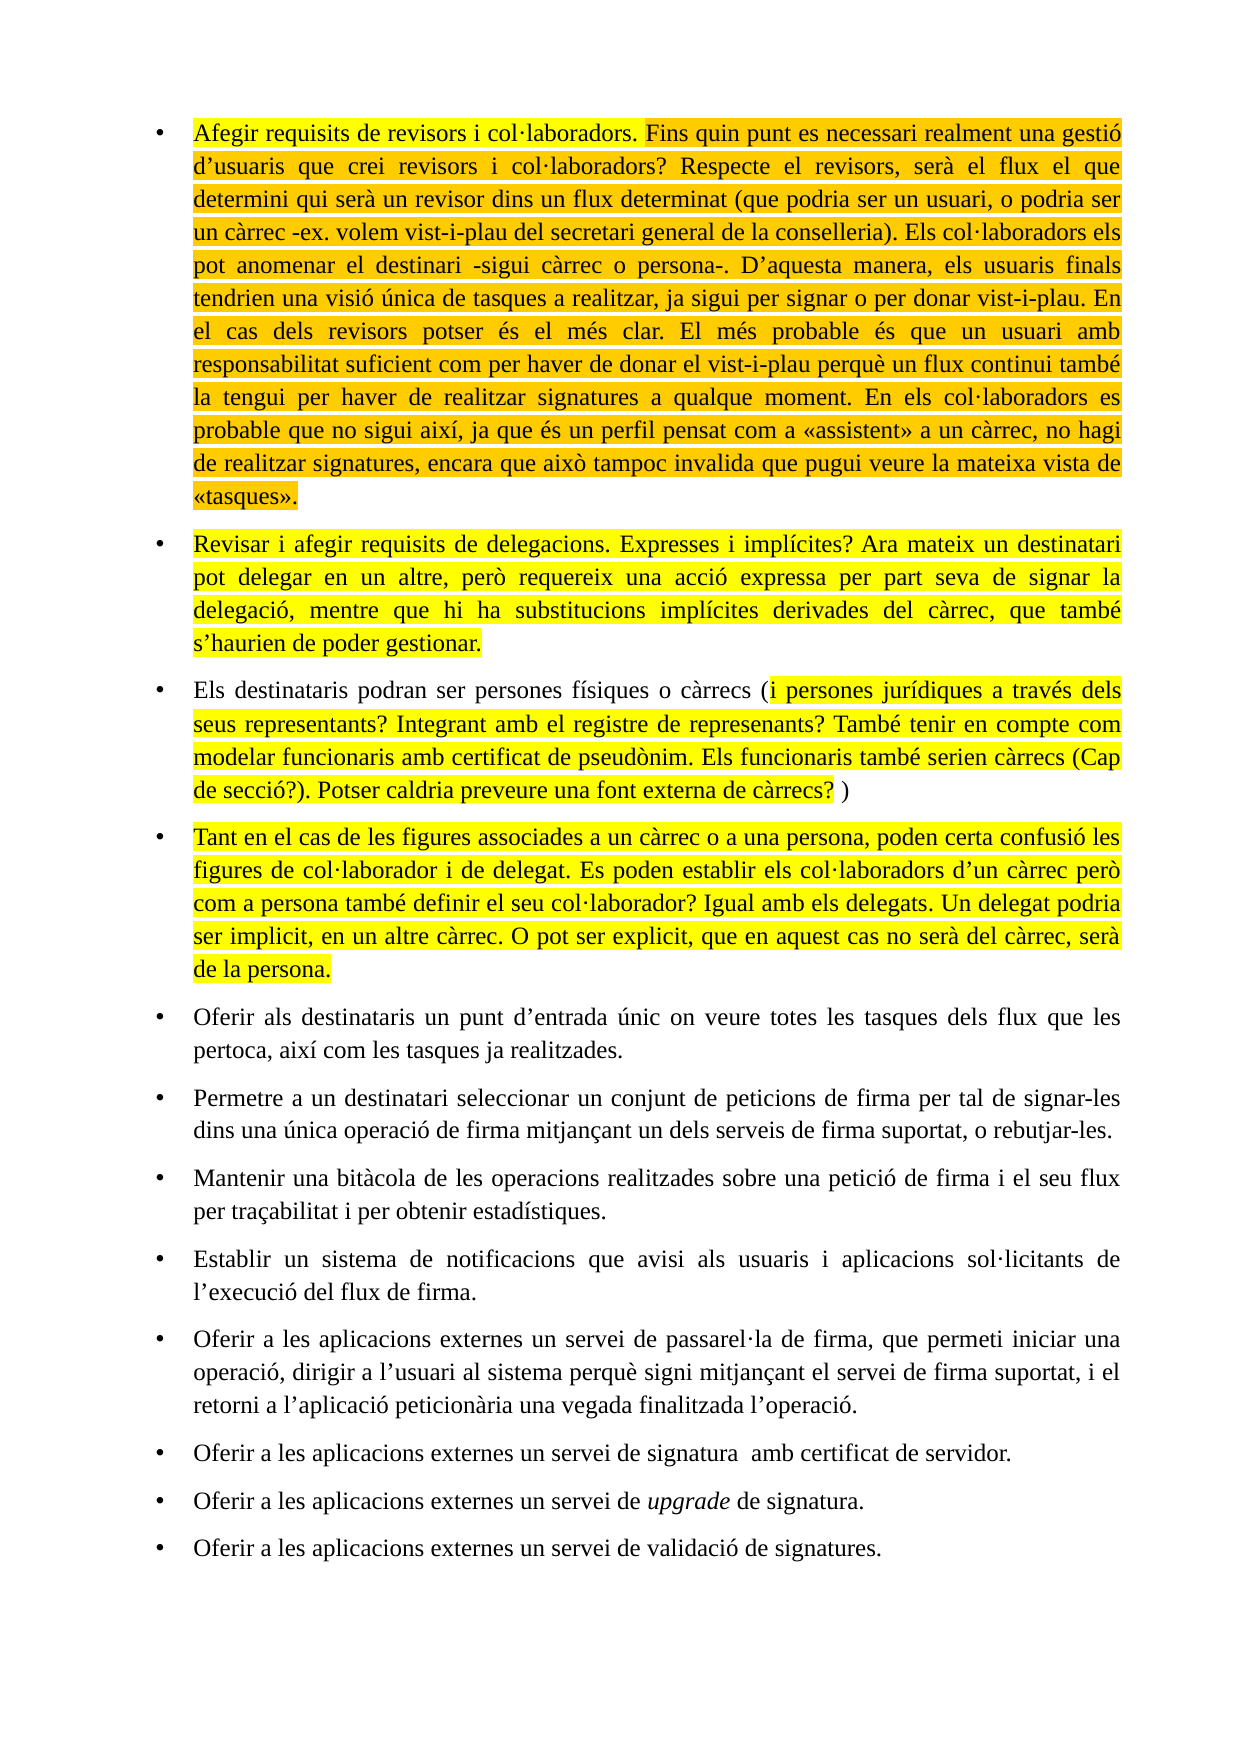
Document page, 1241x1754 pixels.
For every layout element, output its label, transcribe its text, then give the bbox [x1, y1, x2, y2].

list Oferir a les aplicacions externes un servei de upgrade de signatura. [156, 1486, 1122, 1514]
list Oferir als destinataris un punt d’entrada únic on veure totes les tasques dels flux que les pertoca, així com les tasques ja realitzades. [156, 1002, 1122, 1064]
list Revisar i afegir requisits de delegacions. Expresses i implícites? Ara mateix un destinatari pot delegar en un altre, però requereix una acció expressa per part seva de signar la delegació, mentre que hi ha substitucions implícites derivades del càrrec, que també s’haurien de poder gestionar. [156, 529, 1122, 657]
list Els destinataris podran ser persones físiques o càrrecs (i persones jurídiques a través dels seus representants? Integrant amb el registre de represenants? També tenir en compte com modelar funcionaris amb certificat de pseudònim. Els funcionaris també serien càrrecs (Cap de secció?). Potser caldria preveure una font externa de càrrecs? ) [156, 676, 1122, 803]
list Tant en el cas de les figures associades a un càrrec o a una persona, poden certa confusió les figures de col·laborador i de delegat. Es poden establir els col·laboradors d’un càrrec però com a persona també definir el seu col·laborador? Igual amb els delegats. Un delegat podria ser implicit, en un altre càrrec. O pot ser explicit, que en aquest cas no serà del càrrec, serà de la persona. [156, 822, 1122, 983]
list Oferir a les aplicacions externes un servei de passarel·la de firma, que permeti iniciar una operació, dirigir a l’usuari al sistema perquè signi mitjançant el servei de firma suportat, i el retorni a l’aplicació peticionària una vegada finalitzada l’operació. [156, 1324, 1122, 1419]
list Oferir a les aplicacions externes un servei de validació de signatures. [156, 1533, 1122, 1562]
list Oferir a les aplicacions externes un servei de signatura amb certificat de servidor. [156, 1438, 1122, 1467]
list Afegir requisits de revisors i col·laboradors. Fins quin punt es necessari realment una gestió d’usuaris que crei revisors i col·laboradors? Respecte el revisors, serà el flux el que determini qui serà un revisor dins un flux determinat (que podria ser un usuari, o podria ser un càrrec -ex. volem vist-i-plau del secretari general de la conselleria). Els col·laboradors els pot anomenar el destinari -sigui càrrec o persona-. D’aquesta manera, els usuaris finals tendrien una visió única de tasques a realitzar, ja sigui per signar o per donar vist-i-plau. En el cas dels revisors potser és el més clar. El més probable és que un usuari amb responsabilitat suficient com per haver de donar el vist-i-plau perquè un flux continui també la tengui per haver de realitzar signatures a qualque moment. En els col·laboradors es probable que no sigui així, ja que és un perfil pensat com a «assistent» a un càrrec, no hagi de realitzar signatures, encara que això tampoc invalida que pugui veure la mateixa vista de «tasques». [156, 118, 1122, 510]
list Permetre a un destinatari seleccionar un conjunt de peticions de firma per tal de signar-les dins una única operació de firma mitjançant un dels serveis de firma suportat, o rebutjar-les. [156, 1083, 1122, 1144]
list Mantenir una bitàcola de les operacions realitzades sobre una petició de firma i el seu flux per traçabilitat i per obtenir estadístiques. [156, 1163, 1122, 1225]
list Establir un sistema de notificacions que avisi als usuaris i aplicacions sol·licitants de l’execució del flux de firma. [156, 1244, 1122, 1306]
